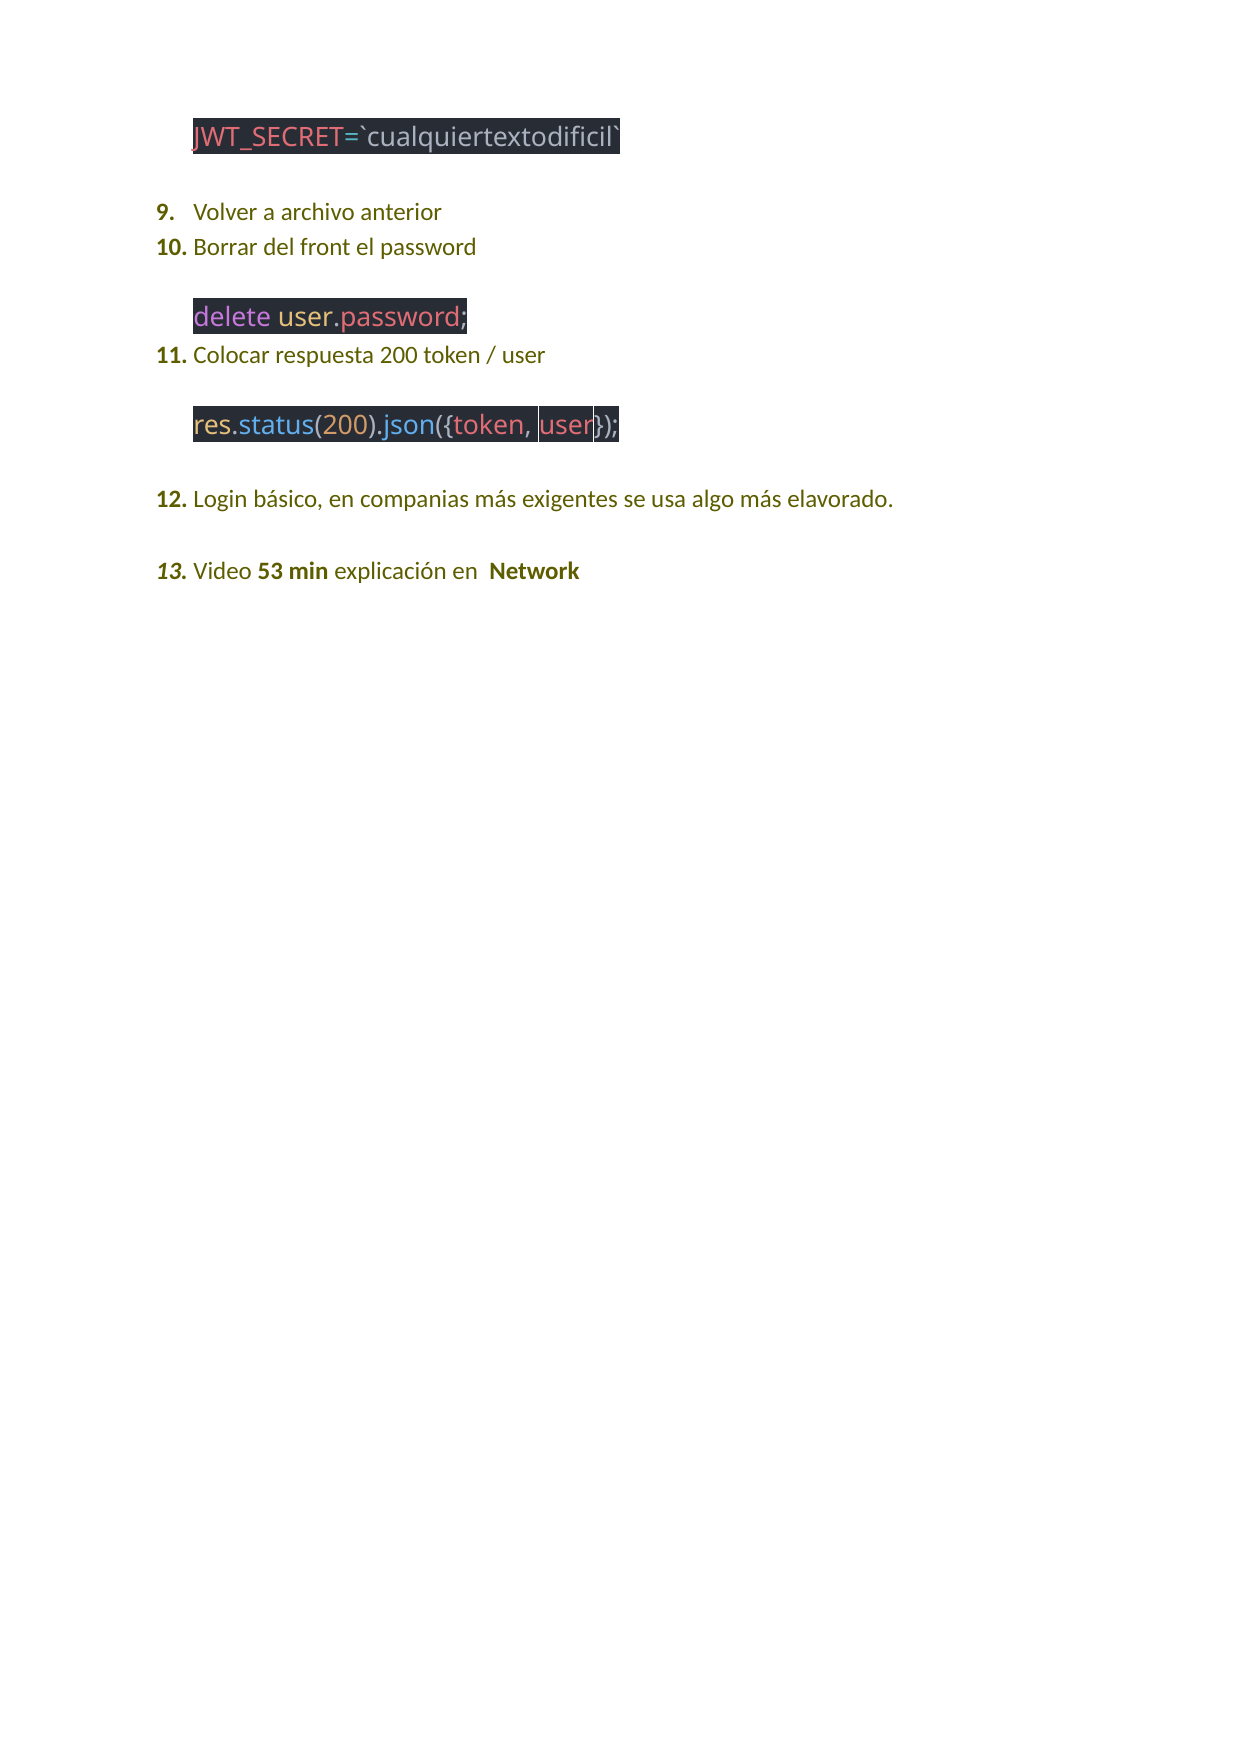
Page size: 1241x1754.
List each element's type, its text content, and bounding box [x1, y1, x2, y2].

list JWT_SECRET=`cualquiertextodificil` [156, 118, 1122, 190]
list Colocar respuesta 200 token / user res.status(200).json({token, user}); [156, 334, 1122, 478]
list Video 53 min explicación en Network [156, 550, 1122, 622]
list Borrar del front el password delete user.password; [156, 226, 1122, 334]
list Volver a archivo anterior [156, 190, 1122, 226]
list Login básico, en companias más exigentes se usa algo más elavorado. [156, 478, 1122, 550]
